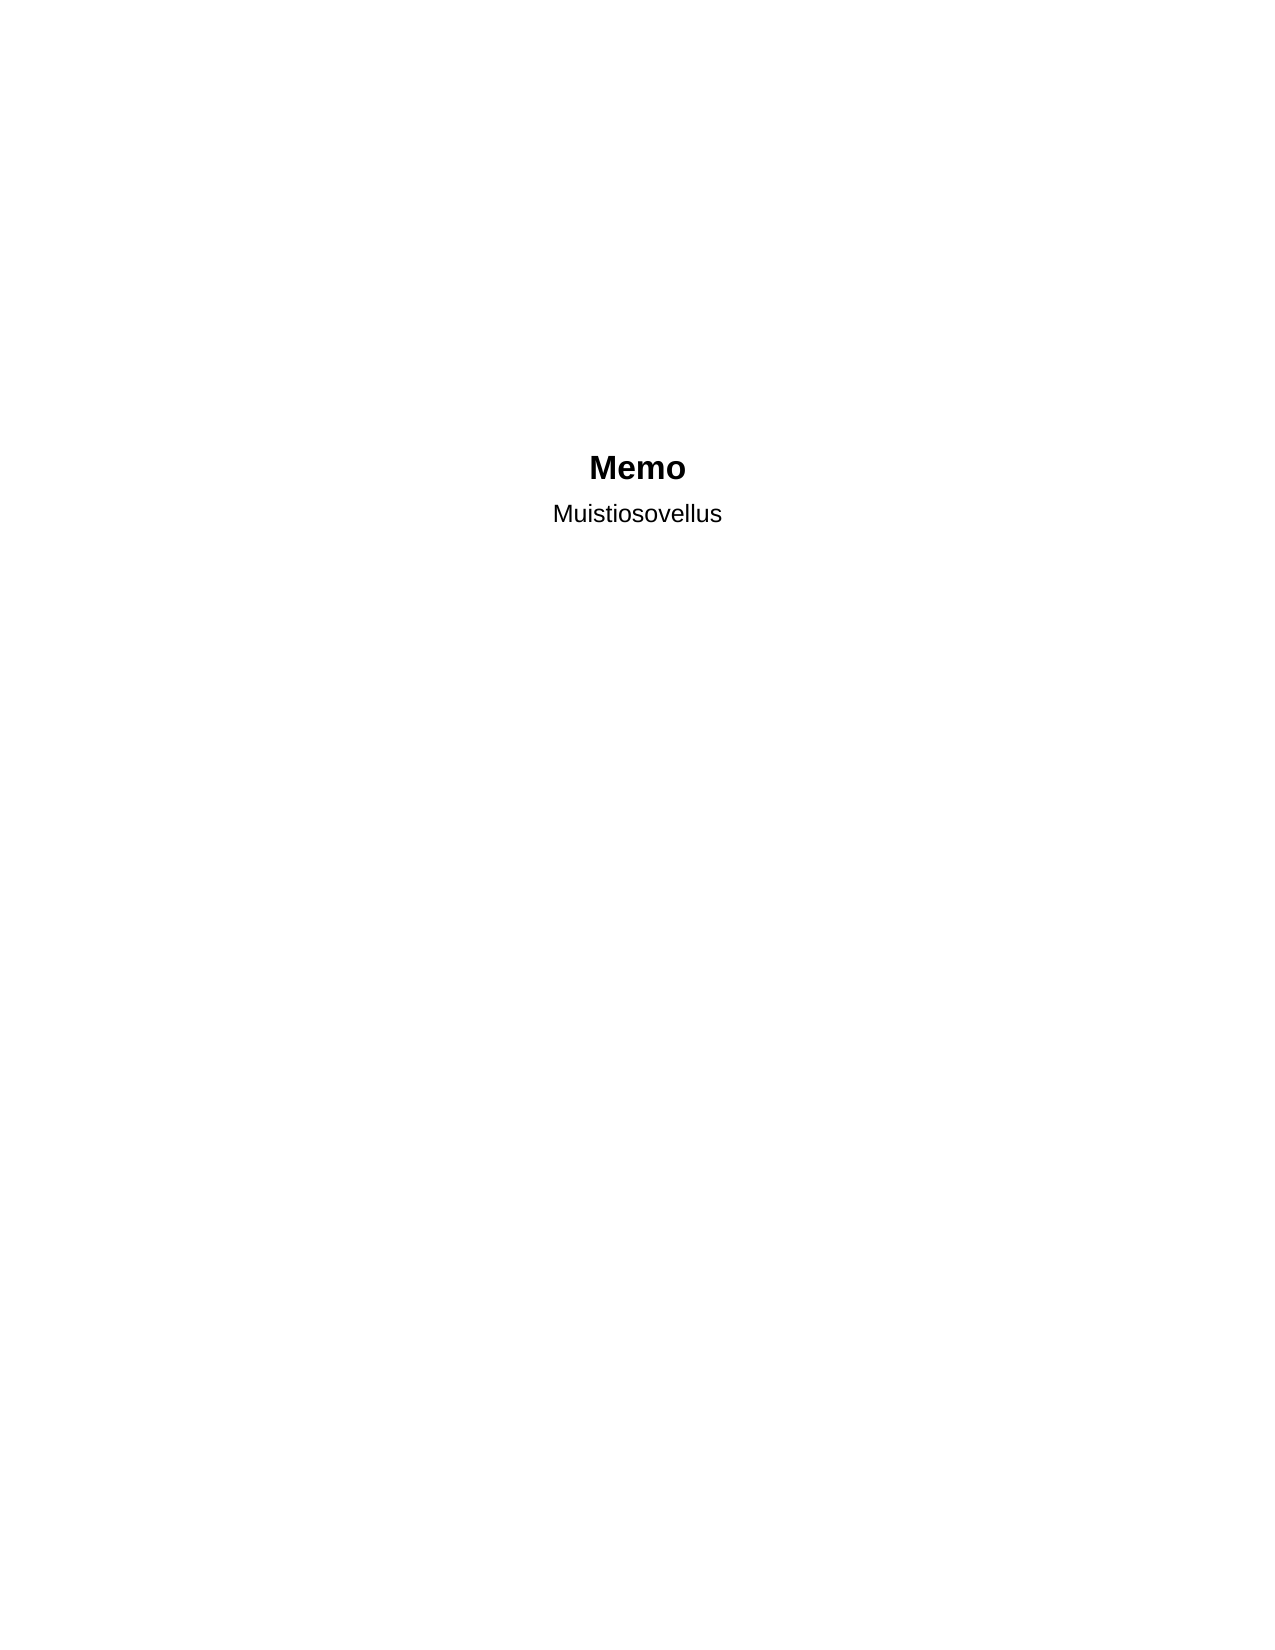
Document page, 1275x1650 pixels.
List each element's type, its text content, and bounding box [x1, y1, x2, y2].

subtitle Memo [118, 448, 1157, 486]
text Muistiosovellus [118, 499, 1157, 528]
